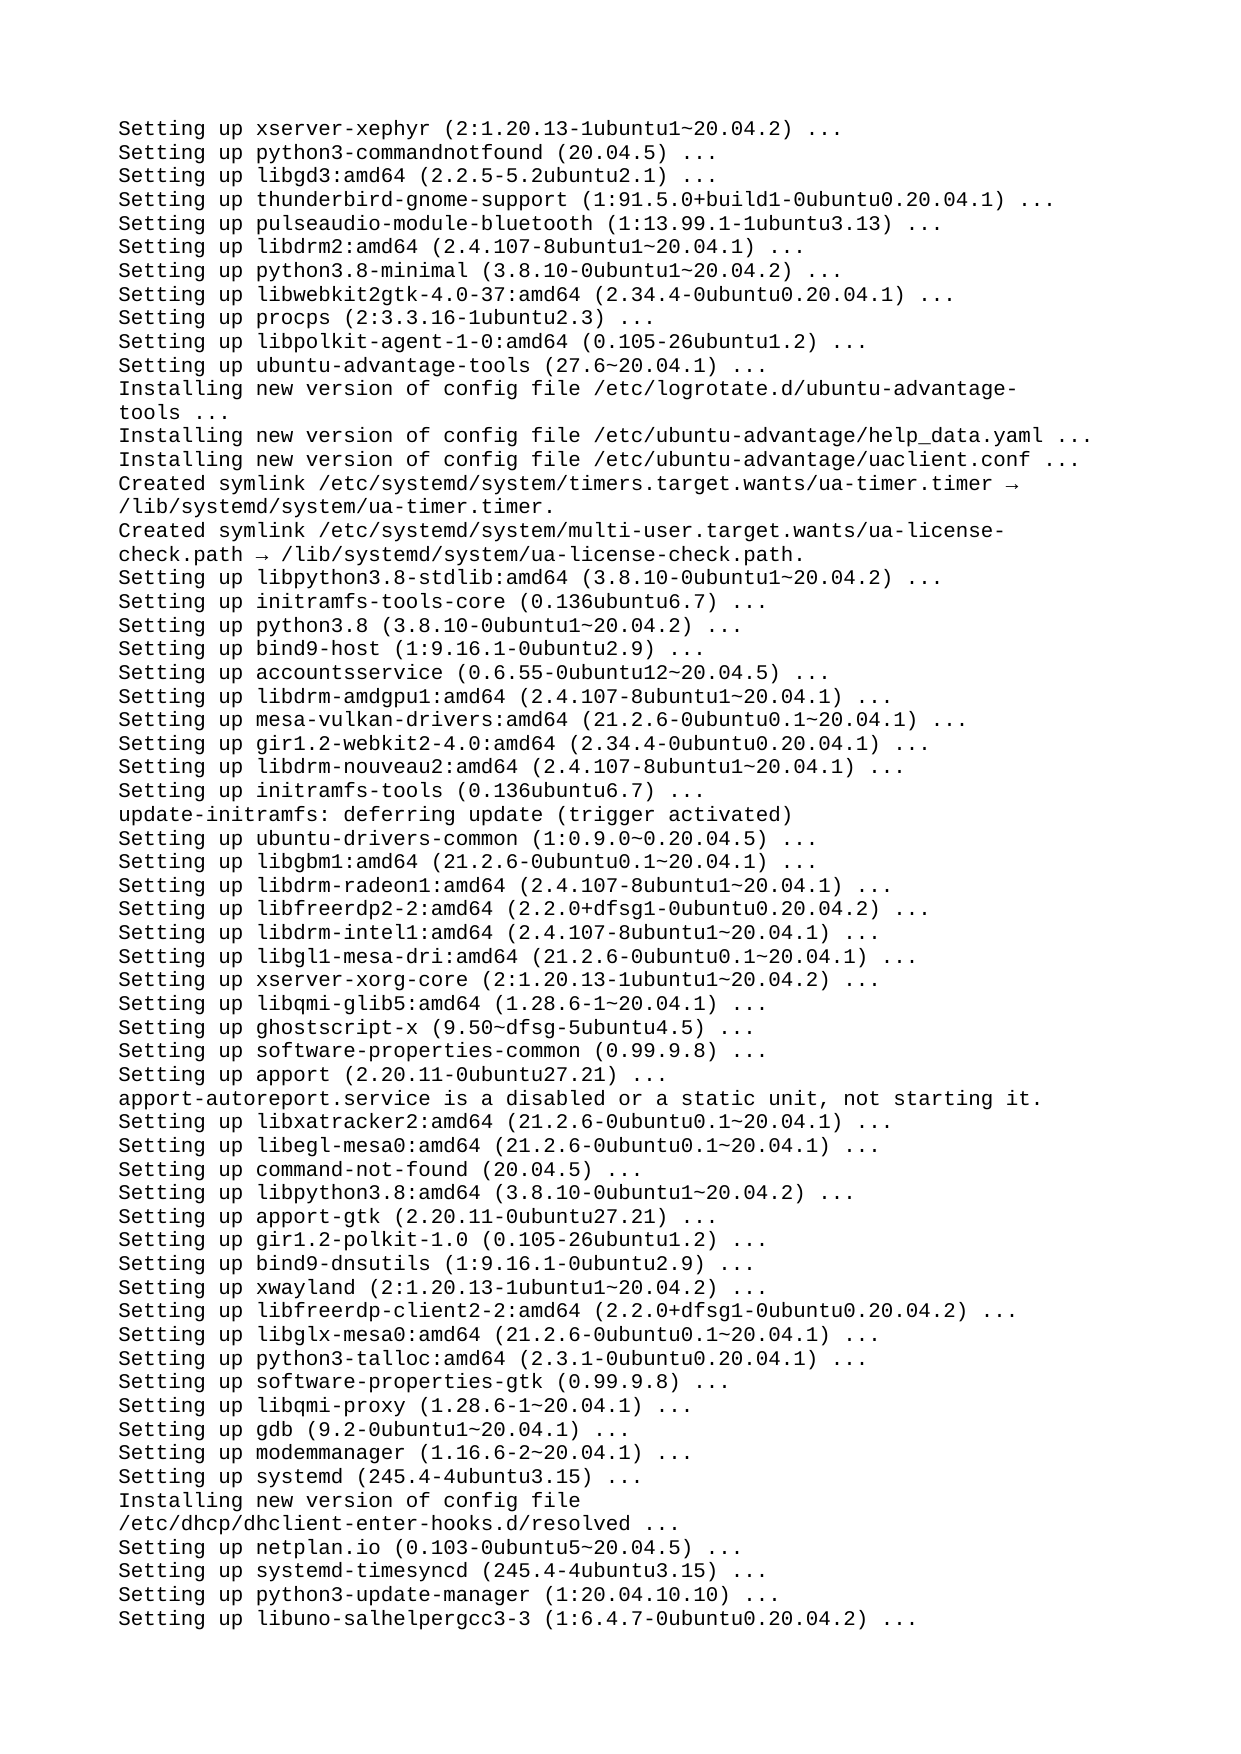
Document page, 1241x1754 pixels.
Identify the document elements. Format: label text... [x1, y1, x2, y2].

text Setting up ubuntu-drivers-common (1:0.9.0~0.20.04.5) ... [118, 827, 1122, 851]
text Setting up libgd3:amd64 (2.2.5-5.2ubuntu2.1) ... [118, 165, 1122, 189]
text Setting up netplan.io (0.103-0ubuntu5~20.04.5) ... [118, 1537, 1122, 1561]
text Setting up libglx-mesa0:amd64 (21.2.6-0ubuntu0.1~20.04.1) ... [118, 1324, 1122, 1348]
text Setting up libfreerdp-client2-2:amd64 (2.2.0+dfsg1-0ubuntu0.20.04.2) ... [118, 1300, 1122, 1324]
text Setting up systemd (245.4-4ubuntu3.15) ... [118, 1466, 1122, 1489]
text Setting up gdb (9.2-0ubuntu1~20.04.1) ... [118, 1419, 1122, 1442]
text Setting up libdrm-radeon1:amd64 (2.4.107-8ubuntu1~20.04.1) ... [118, 875, 1122, 898]
text Setting up libuno-salhelpergcc3-3 (1:6.4.7-0ubuntu0.20.04.2) ... [118, 1608, 1122, 1631]
text Setting up xserver-xorg-core (2:1.20.13-1ubuntu1~20.04.2) ... [118, 969, 1122, 993]
text Setting up libdrm-amdgpu1:amd64 (2.4.107-8ubuntu1~20.04.1) ... [118, 686, 1122, 709]
text Setting up gir1.2-polkit-1.0 (0.105-26ubuntu1.2) ... [118, 1229, 1122, 1253]
text Setting up mesa-vulkan-drivers:amd64 (21.2.6-0ubuntu0.1~20.04.1) ... [118, 709, 1122, 733]
text Setting up accountsservice (0.6.55-0ubuntu12~20.04.5) ... [118, 662, 1122, 686]
text Setting up libqmi-glib5:amd64 (1.28.6-1~20.04.1) ... [118, 993, 1122, 1017]
text Setting up modemmanager (1.16.6-2~20.04.1) ... [118, 1442, 1122, 1466]
text Setting up apport-gtk (2.20.11-0ubuntu27.21) ... [118, 1206, 1122, 1229]
text Setting up command-not-found (20.04.5) ... [118, 1158, 1122, 1182]
text Setting up libpolkit-agent-1-0:amd64 (0.105-26ubuntu1.2) ... [118, 331, 1122, 354]
text Setting up libpython3.8-stdlib:amd64 (3.8.10-0ubuntu1~20.04.2) ... [118, 567, 1122, 591]
text Setting up systemd-timesyncd (245.4-4ubuntu3.15) ... [118, 1561, 1122, 1584]
text Installing new version of config file /etc/dhcp/dhclient-enter-hooks.d/resolved ... [118, 1489, 1122, 1537]
text Setting up xwayland (2:1.20.13-1ubuntu1~20.04.2) ... [118, 1277, 1122, 1300]
text Setting up software-properties-gtk (0.99.9.8) ... [118, 1371, 1122, 1395]
text Setting up procps (2:3.3.16-1ubuntu2.3) ... [118, 307, 1122, 331]
text Setting up libgbm1:amd64 (21.2.6-0ubuntu0.1~20.04.1) ... [118, 851, 1122, 875]
text Installing new version of config file /etc/logrotate.d/ubuntu-advantage-tools ... [118, 378, 1122, 426]
text Setting up libpython3.8:amd64 (3.8.10-0ubuntu1~20.04.2) ... [118, 1182, 1122, 1206]
text Setting up libwebkit2gtk-4.0-37:amd64 (2.34.4-0ubuntu0.20.04.1) ... [118, 284, 1122, 307]
text Installing new version of config file /etc/ubuntu-advantage/help_data.yaml ... [118, 426, 1122, 449]
text Setting up initramfs-tools (0.136ubuntu6.7) ... [118, 780, 1122, 804]
text Setting up ubuntu-advantage-tools (27.6~20.04.1) ... [118, 354, 1122, 378]
text Setting up thunderbird-gnome-support (1:91.5.0+build1-0ubuntu0.20.04.1) ... [118, 189, 1122, 213]
text apport-autoreport.service is a disabled or a static unit, not starting it. [118, 1088, 1122, 1111]
text Installing new version of config file /etc/ubuntu-advantage/uaclient.conf ... [118, 449, 1122, 473]
text Setting up python3.8 (3.8.10-0ubuntu1~20.04.2) ... [118, 615, 1122, 638]
text Setting up xserver-xephyr (2:1.20.13-1ubuntu1~20.04.2) ... [118, 118, 1122, 142]
text Setting up ghostscript-x (9.50~dfsg-5ubuntu4.5) ... [118, 1017, 1122, 1040]
text Setting up python3-update-manager (1:20.04.10.10) ... [118, 1584, 1122, 1608]
text Setting up bind9-dnsutils (1:9.16.1-0ubuntu2.9) ... [118, 1253, 1122, 1277]
text Setting up python3.8-minimal (3.8.10-0ubuntu1~20.04.2) ... [118, 260, 1122, 284]
text Setting up software-properties-common (0.99.9.8) ... [118, 1040, 1122, 1064]
text Setting up libgl1-mesa-dri:amd64 (21.2.6-0ubuntu0.1~20.04.1) ... [118, 946, 1122, 969]
text Setting up libdrm-nouveau2:amd64 (2.4.107-8ubuntu1~20.04.1) ... [118, 757, 1122, 780]
text Setting up pulseaudio-module-bluetooth (1:13.99.1-1ubuntu3.13) ... [118, 213, 1122, 236]
text Setting up libegl-mesa0:amd64 (21.2.6-0ubuntu0.1~20.04.1) ... [118, 1135, 1122, 1158]
text Setting up python3-talloc:amd64 (2.3.1-0ubuntu0.20.04.1) ... [118, 1348, 1122, 1371]
text Setting up libxatracker2:amd64 (21.2.6-0ubuntu0.1~20.04.1) ... [118, 1111, 1122, 1135]
text Created symlink /etc/systemd/system/multi-user.target.wants/ua-license-check.path → /lib/systemd/system/ua-license-check.path. [118, 520, 1122, 567]
text Created symlink /etc/systemd/system/timers.target.wants/ua-timer.timer → /lib/systemd/system/ua-timer.timer. [118, 473, 1122, 520]
text Setting up libfreerdp2-2:amd64 (2.2.0+dfsg1-0ubuntu0.20.04.2) ... [118, 898, 1122, 922]
text Setting up bind9-host (1:9.16.1-0ubuntu2.9) ... [118, 638, 1122, 662]
text Setting up libdrm-intel1:amd64 (2.4.107-8ubuntu1~20.04.1) ... [118, 922, 1122, 946]
text Setting up libqmi-proxy (1.28.6-1~20.04.1) ... [118, 1395, 1122, 1419]
text Setting up gir1.2-webkit2-4.0:amd64 (2.34.4-0ubuntu0.20.04.1) ... [118, 733, 1122, 757]
text Setting up initramfs-tools-core (0.136ubuntu6.7) ... [118, 591, 1122, 615]
text Setting up apport (2.20.11-0ubuntu27.21) ... [118, 1064, 1122, 1088]
text update-initramfs: deferring update (trigger activated) [118, 804, 1122, 827]
text Setting up libdrm2:amd64 (2.4.107-8ubuntu1~20.04.1) ... [118, 236, 1122, 260]
text Setting up python3-commandnotfound (20.04.5) ... [118, 142, 1122, 165]
